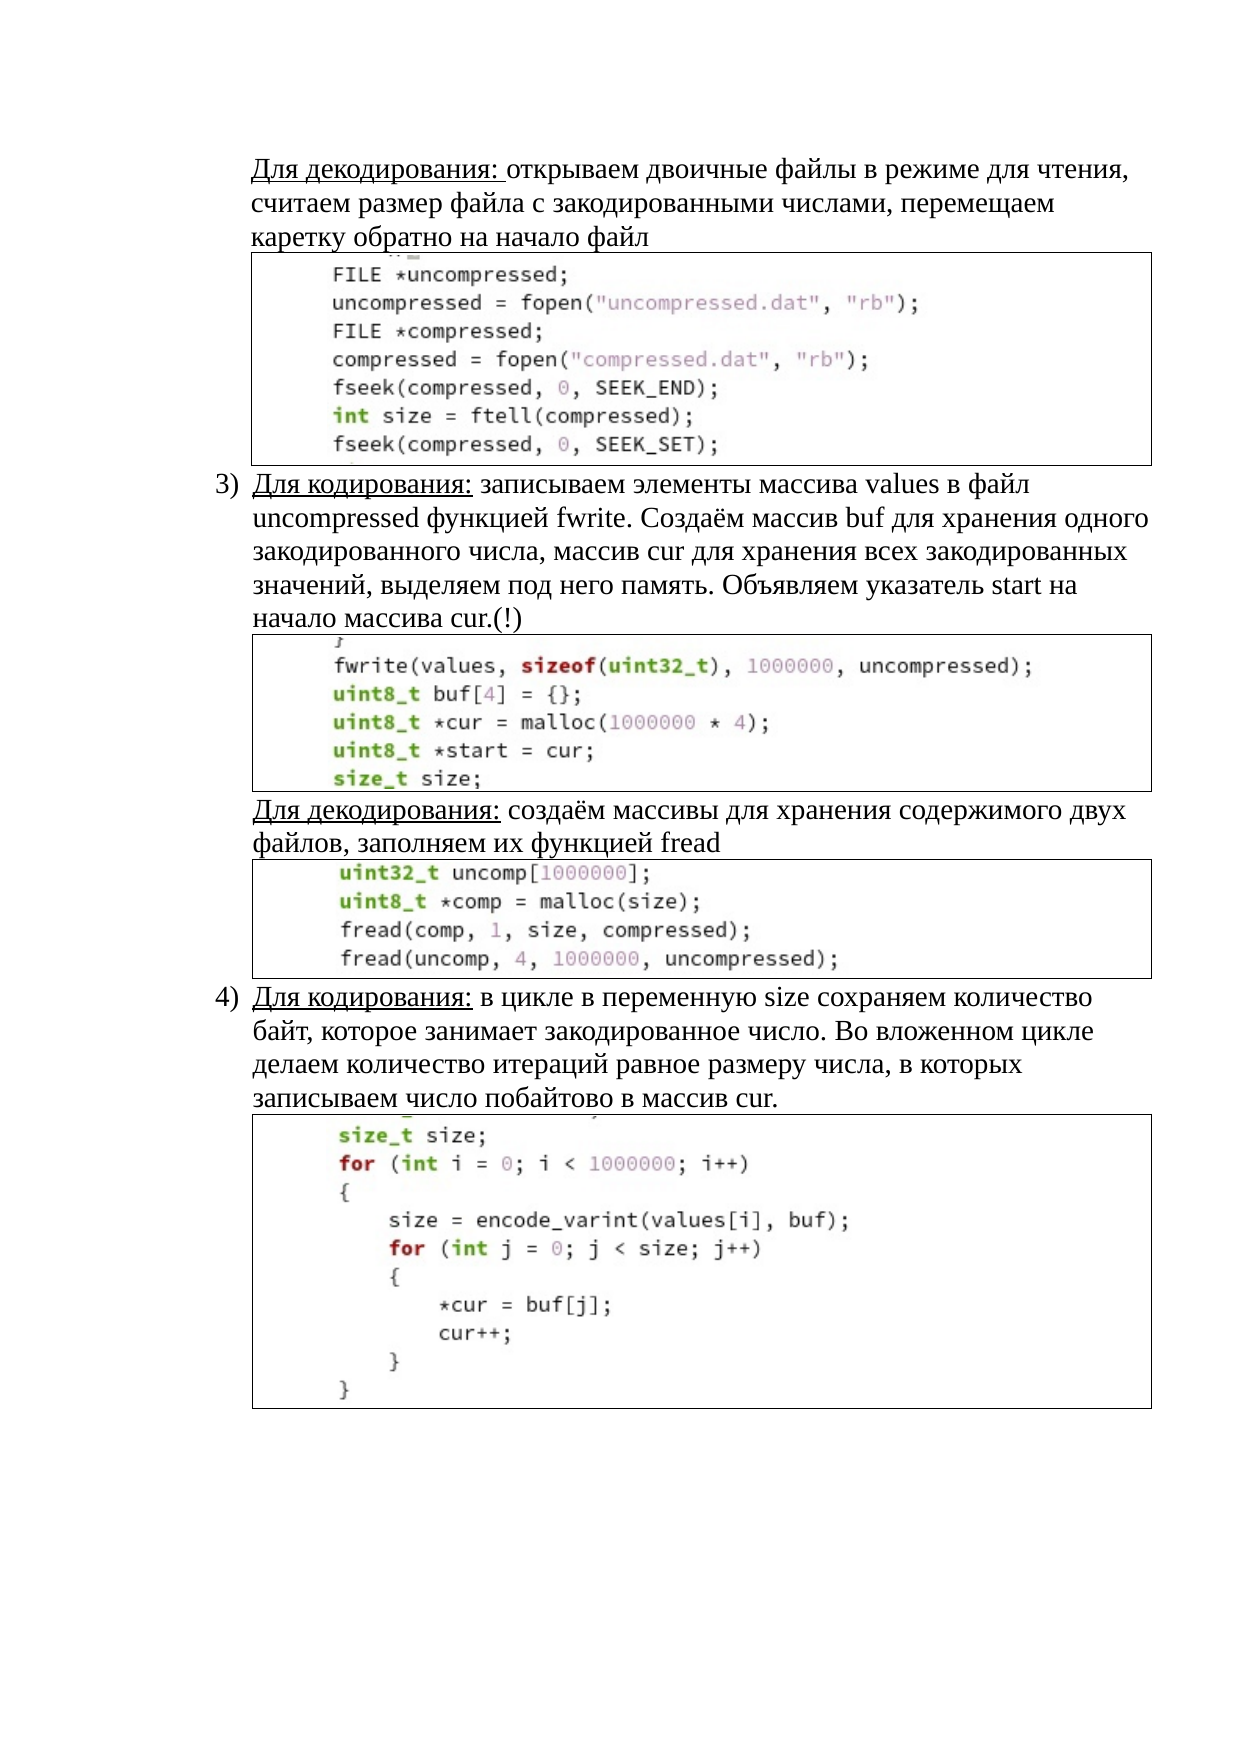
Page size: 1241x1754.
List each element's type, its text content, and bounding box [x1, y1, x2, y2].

picture [327, 255, 1076, 464]
text Для декодирования: открываем двоичные файлы в режиме для чтения, считаем размер файла с закодированными числами, перемещаем каретку обратно на начало файл [251, 152, 1152, 252]
picture [327, 637, 1077, 789]
list Для кодирования: в цикле в переменную size сохраняем количество байт, которое занимает закодированное число. Во вложенном цикле делаем количество итераций равное размеру числа, в которых записываем число побайтово в массив cur. [215, 979, 1152, 1113]
text Для декодирования: создаём массивы для хранения содержимого двух файлов, заполняем их функцией fread [252, 792, 1152, 859]
picture [326, 1116, 1078, 1406]
list Для кодирования: записываем элементы массива values в файл uncompressed функцией fwrite. Создаём массив buf для хранения одного закодированного числа, массив cur для хранения всех закодированных значений, выделяем под него память. Объявляем указатель start на начало массива cur.(!) [215, 466, 1152, 634]
picture [335, 862, 1069, 977]
